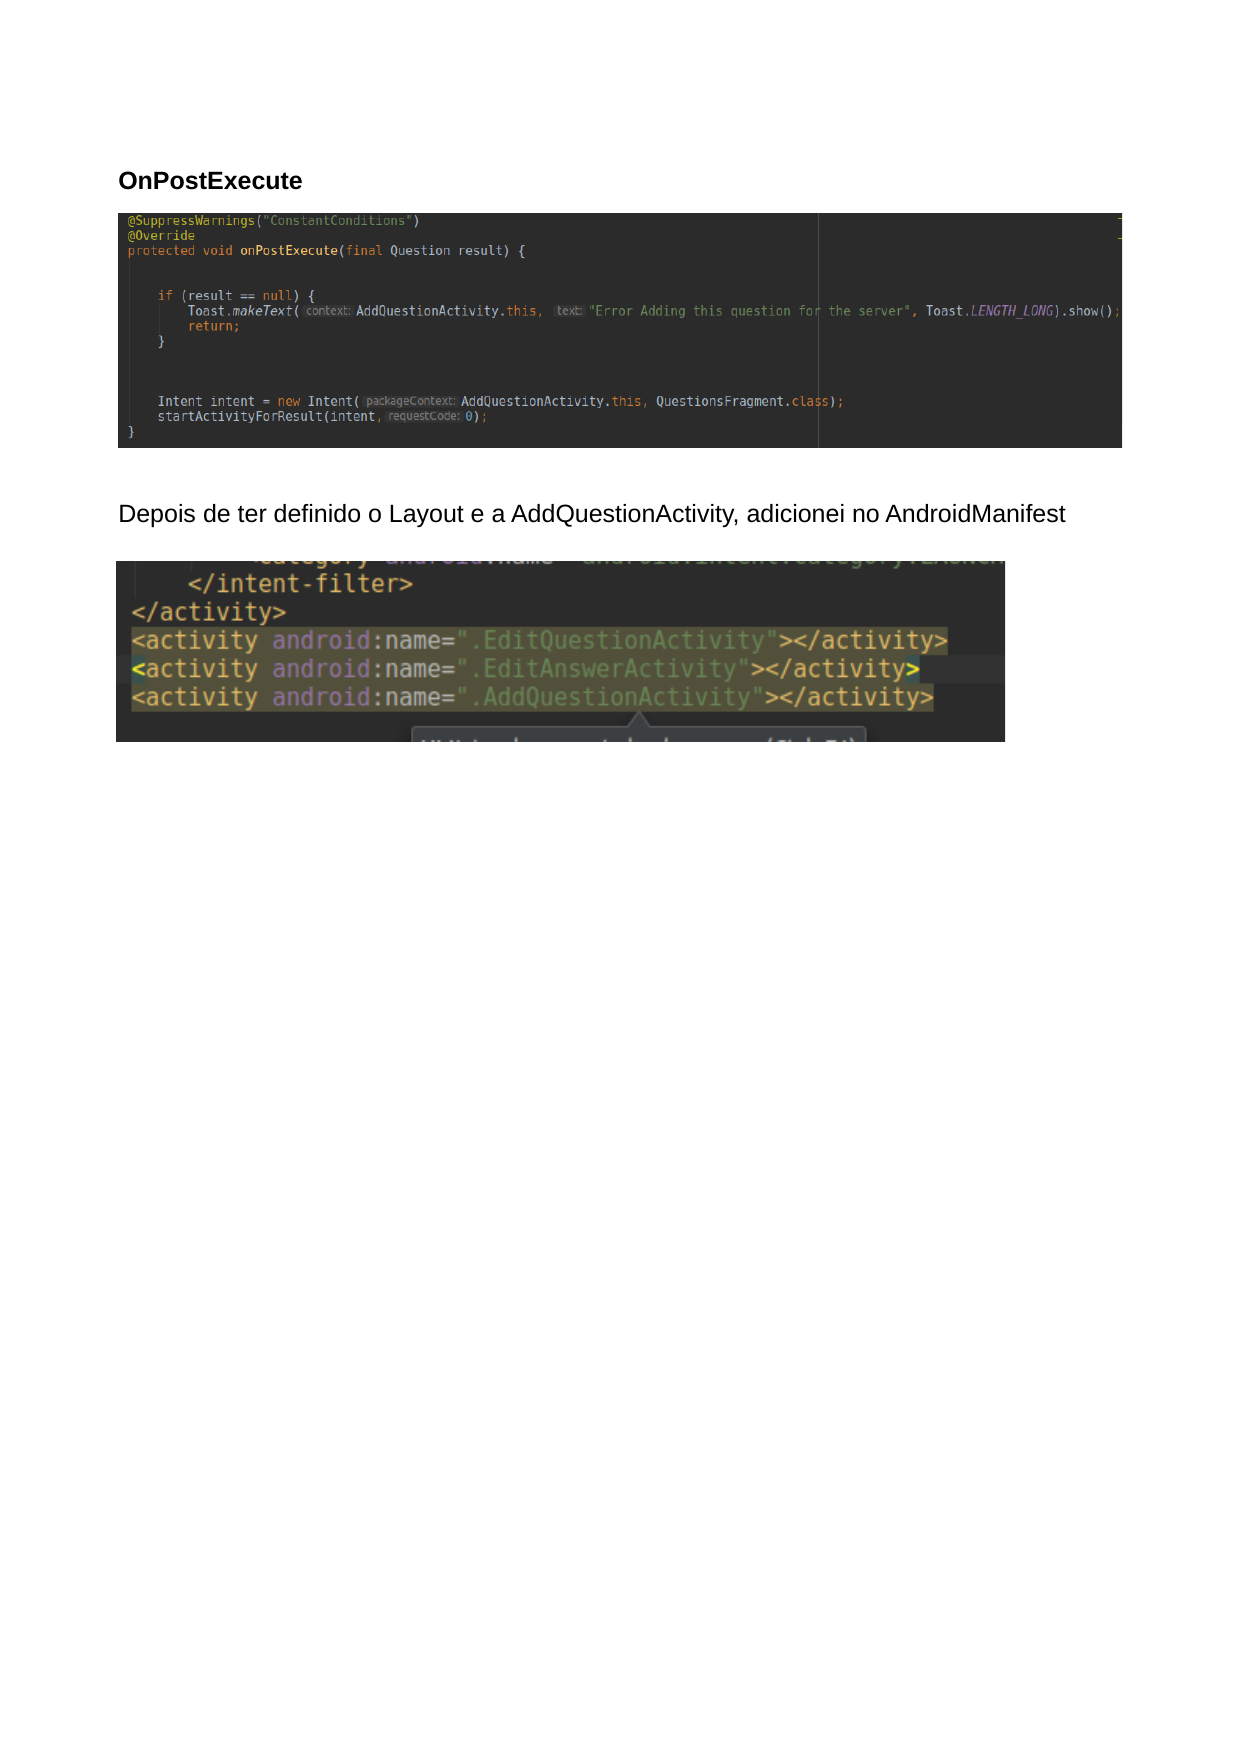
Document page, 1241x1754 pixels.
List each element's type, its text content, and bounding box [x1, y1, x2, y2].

picture [116, 561, 1006, 742]
picture [118, 213, 1123, 448]
text OnPostExecute [118, 166, 1122, 194]
text Depois de ter definido o Layout e a AddQuestionActivity, adicionei no AndroidManifest [118, 499, 1122, 528]
